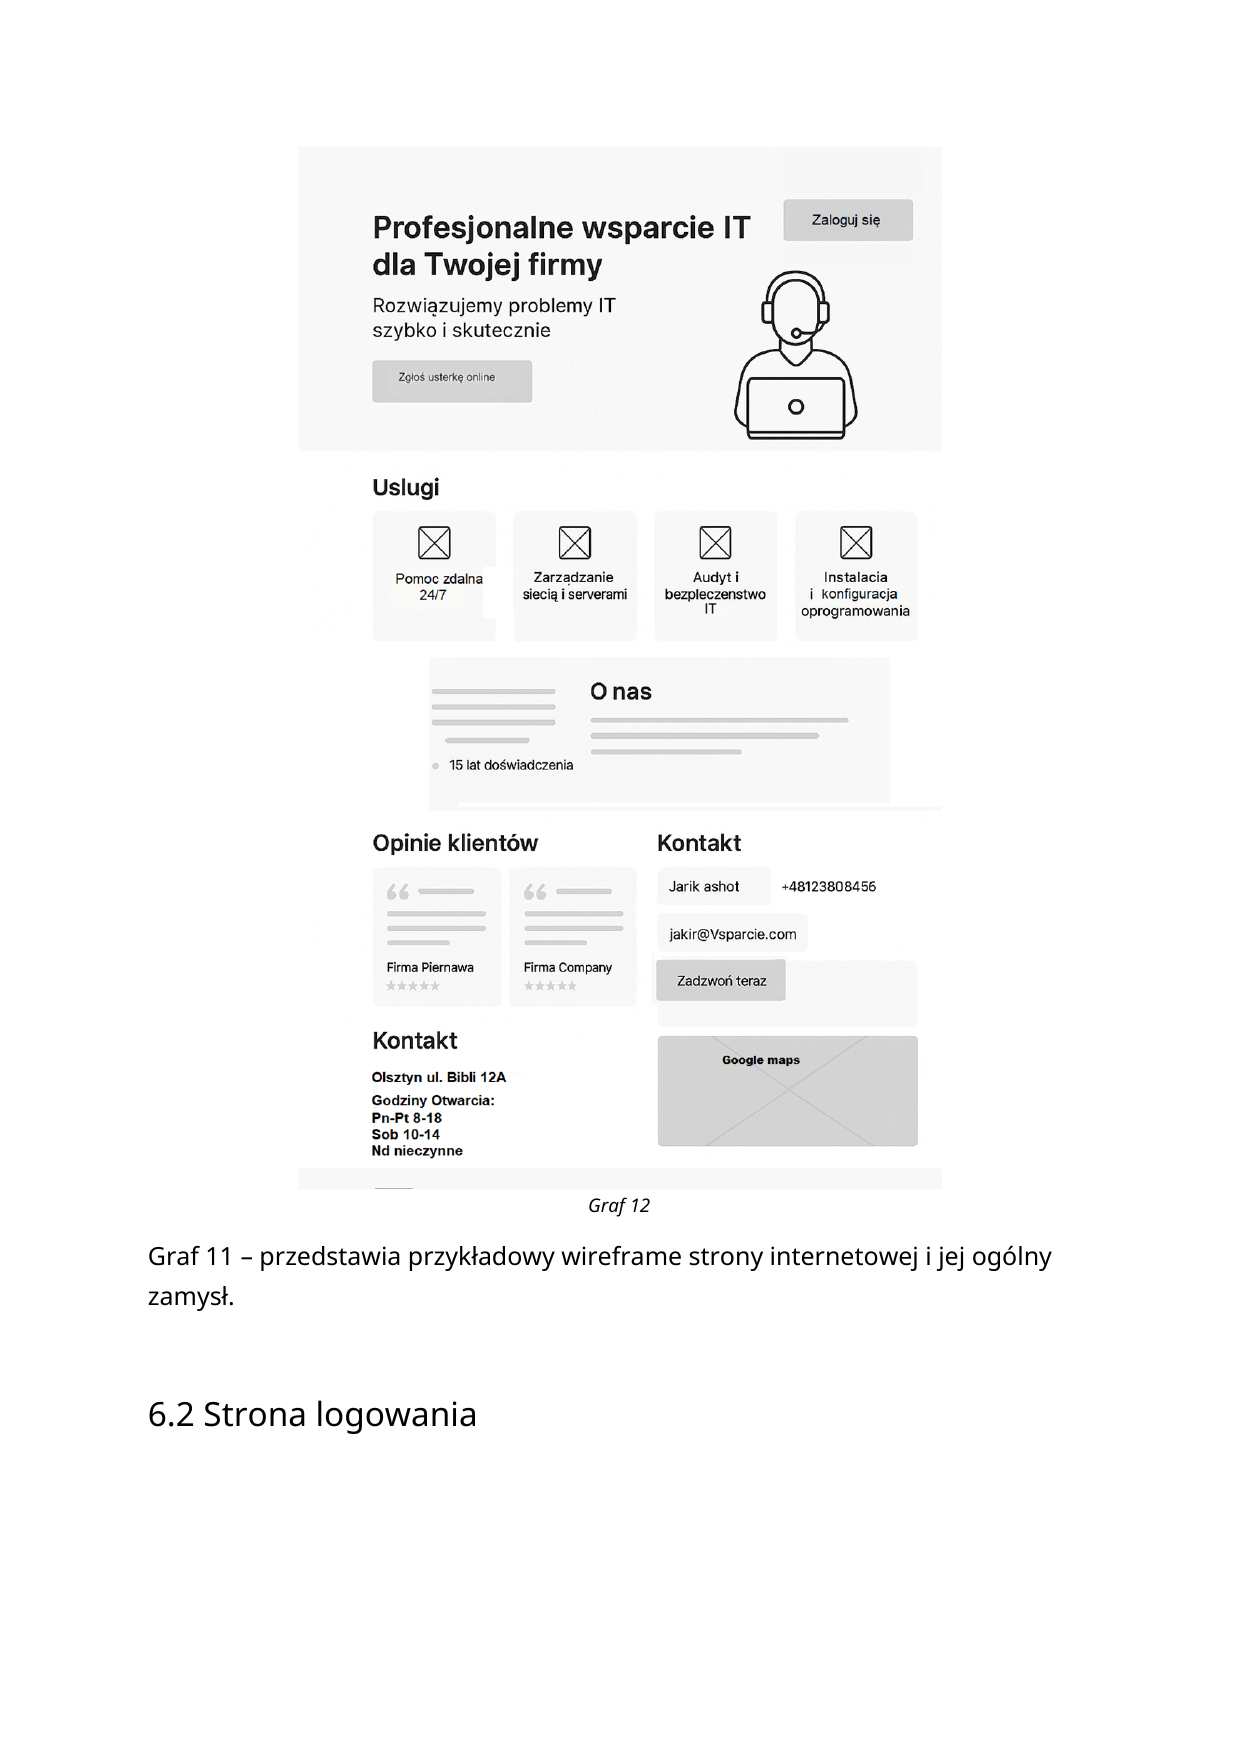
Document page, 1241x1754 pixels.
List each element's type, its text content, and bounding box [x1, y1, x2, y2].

text Graf 12 [148, 148, 1093, 1218]
text 6.2 Strona logowania [148, 1391, 1093, 1436]
text Graf 11 – przedstawia przykładowy wireframe strony internetowej i jej ogólny zamysł. [148, 1239, 1093, 1313]
